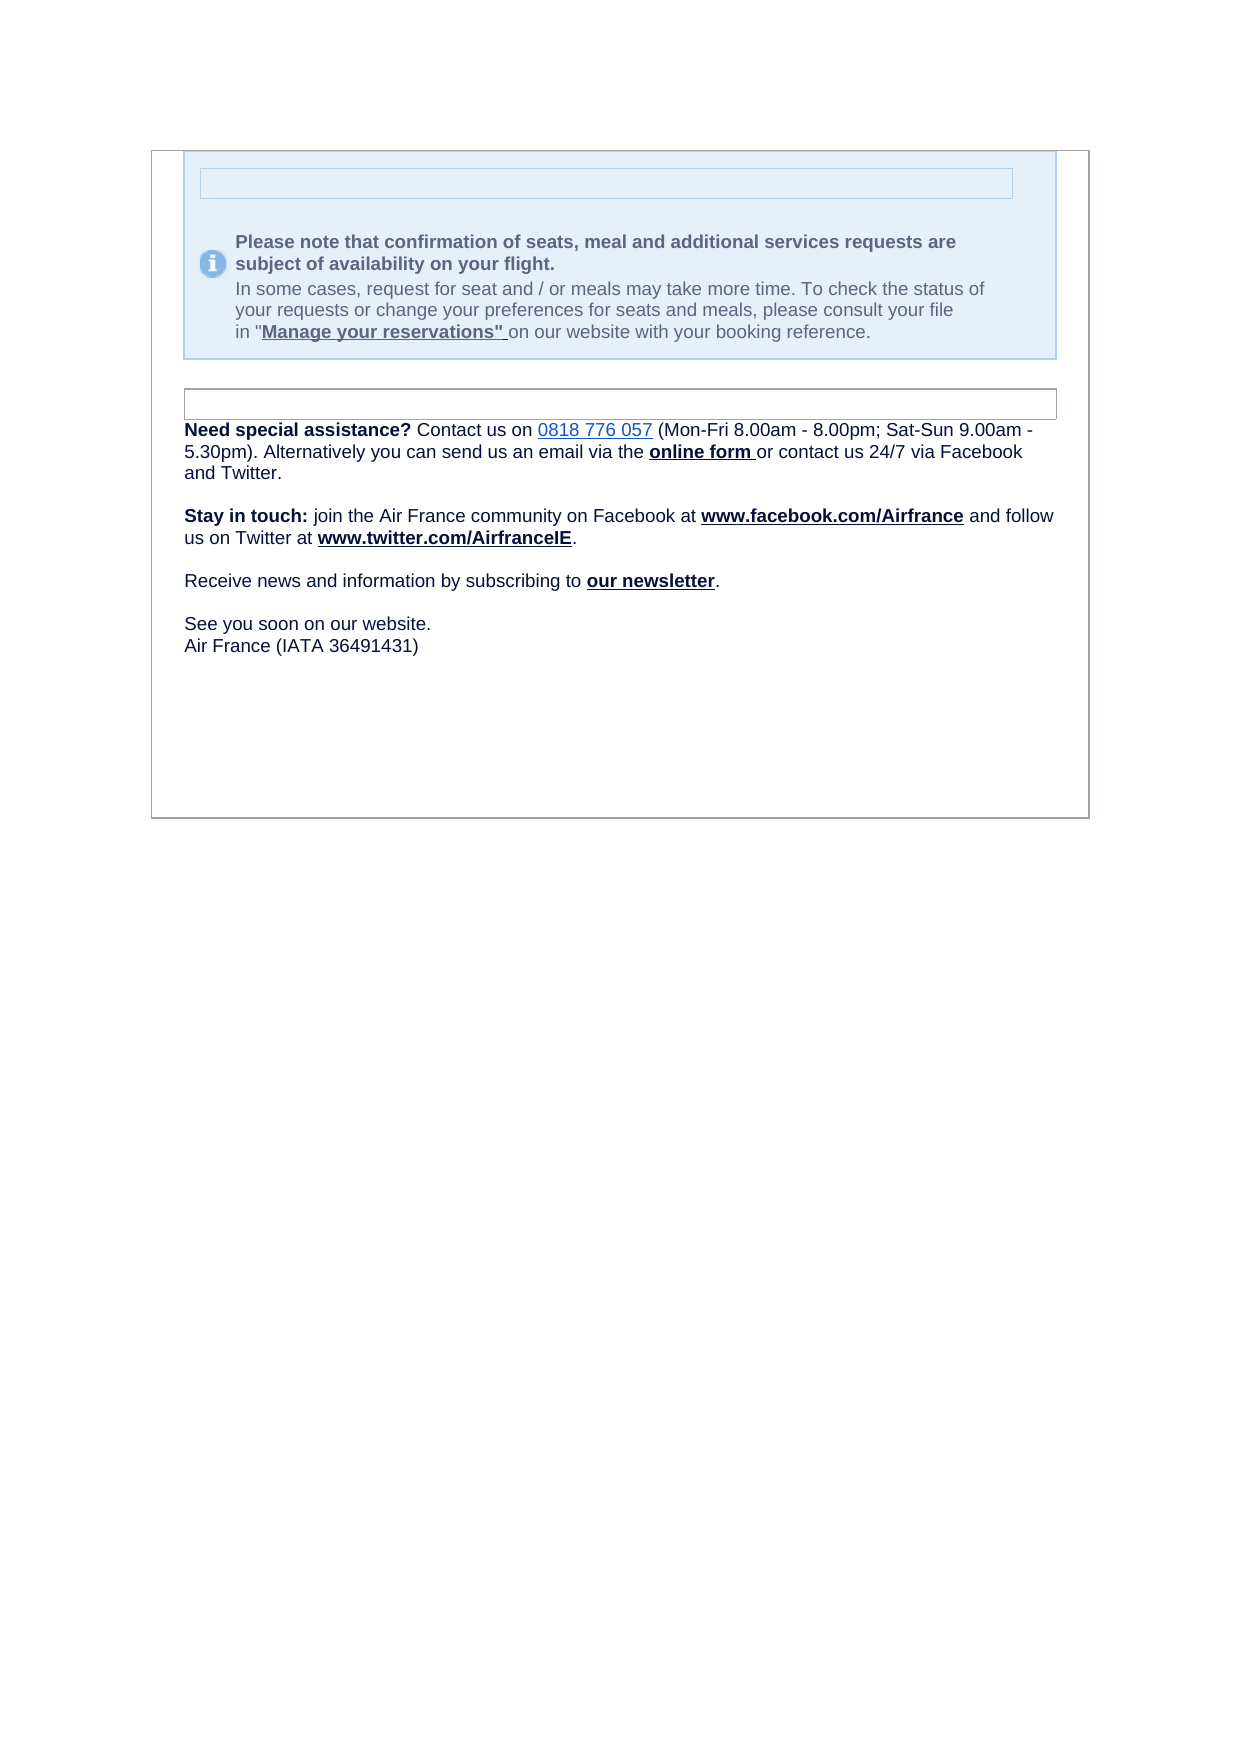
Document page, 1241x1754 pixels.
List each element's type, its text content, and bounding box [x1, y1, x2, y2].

table_header [200, 227, 235, 277]
table_cell In some cases, request for seat and / or meals may take more time. To check the status of your requests or change your preferences for seats and meals, please consult your file in "Manage your reservations" on our website with your booking reference. [235, 277, 1012, 342]
table_header [185, 152, 1028, 358]
table_cell [201, 169, 1012, 198]
table_header Need special assistance? Contact us on 0818 776 057 (Mon-Fri 8.00am - 8.00pm; Sat-Sun 9.00am - 5.30pm). Alternatively you can send us an email via the online form or contact us 24/7 via Facebook and Twitter. Stay in touch: join the Air France community on Facebook at www.facebook.com/Airfrance and follow us on Twitter at www.twitter.com/AirfranceIE. Receive news and information by subscribing to our newsletter. See you soon on our website. Air France (IATA 36491431) [184, 420, 1056, 817]
table_header [1028, 152, 1055, 358]
table_header [151, 819, 1089, 876]
table_header [1056, 151, 1088, 817]
table_cell [185, 390, 1056, 418]
table_header Please note that confirmation of seats, meal and additional services requests are subject of availability on your flight. [235, 227, 1012, 277]
table_cell [200, 277, 235, 342]
table_header [184, 360, 1056, 388]
table_header [152, 151, 184, 817]
